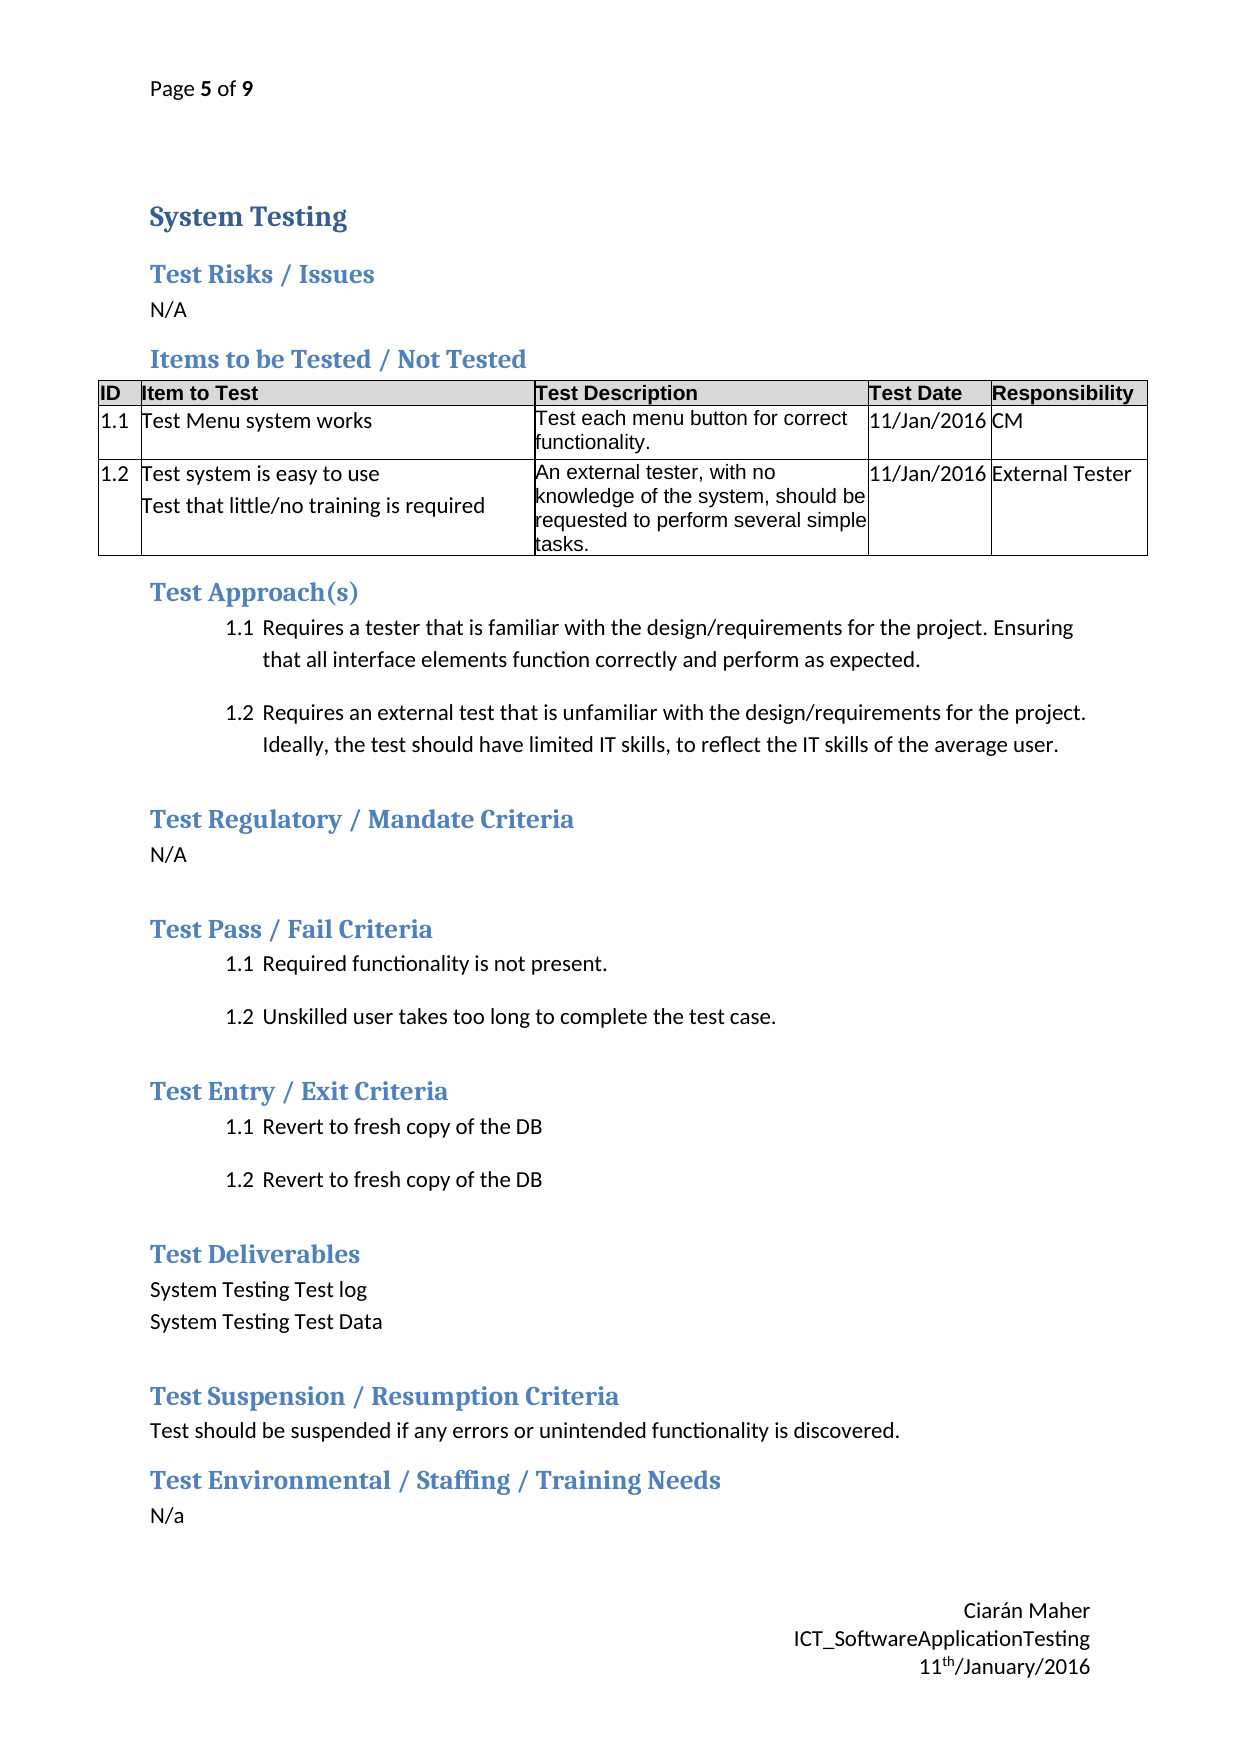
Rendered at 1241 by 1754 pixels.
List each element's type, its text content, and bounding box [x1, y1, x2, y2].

subtitle Items to be Tested / Not Tested [150, 344, 1090, 375]
table_cell CM [992, 406, 1147, 458]
table_cell 1.1 [99, 406, 141, 458]
list Revert to fresh copy of the DB [225, 1165, 1090, 1193]
table_header Test Date [869, 381, 991, 405]
subtitle Test Approach(s) [150, 577, 1090, 608]
table_cell An external tester, with no knowledge of the system, should be requested to perform several simple tasks. [536, 460, 868, 555]
list Unskilled user takes too long to complete the test case. [225, 1002, 1090, 1031]
table_header ID [99, 381, 141, 405]
table_cell Test each menu button for correct functionality. [536, 406, 868, 458]
subtitle Test Suspension / Resumption Criteria [150, 1381, 1090, 1412]
text Test should be suspended if any errors or unintended functionality is discovered. [150, 1416, 1090, 1444]
list Requires an external test that is unfamiliar with the design/requirements for the project. Ideally, the test should have limited IT skills, to reflect the IT skills of the average user. [225, 698, 1090, 758]
list Required functionality is not present. [225, 949, 1090, 977]
table_header Test Description [536, 381, 868, 405]
text N/a [150, 1501, 1090, 1529]
list Requires a tester that is familiar with the design/requirements for the project. Ensuring that all interface elements function correctly and perform as expected. [225, 613, 1090, 673]
subtitle Test Deliverables [150, 1239, 1090, 1270]
table_cell Test Menu system works [142, 406, 534, 458]
list Revert to fresh copy of the DB [225, 1112, 1090, 1140]
text System Testing Test log System Testing Test Data [150, 1275, 1090, 1335]
subtitle Test Regulatory / Mandate Criteria [150, 804, 1090, 835]
subtitle Test Environmental / Staffing / Training Needs [150, 1465, 1090, 1496]
table_cell External Tester [992, 460, 1147, 555]
text N/A [150, 295, 1090, 323]
subtitle Test Pass / Fail Criteria [150, 914, 1090, 945]
table_cell 11/Jan/2016 [869, 406, 991, 458]
subtitle Test Risks / Issues [150, 259, 1090, 291]
table_cell 11/Jan/2016 [869, 460, 991, 555]
subtitle Test Entry / Exit Criteria [150, 1076, 1090, 1107]
subtitle System Testing [150, 200, 1090, 233]
table_cell Test system is easy to use Test that little/no training is required [142, 460, 534, 555]
table_header Responsibility [992, 381, 1147, 405]
table_cell 1.2 [99, 460, 141, 555]
text N/A [150, 840, 1090, 868]
table_header Item to Test [142, 381, 534, 405]
